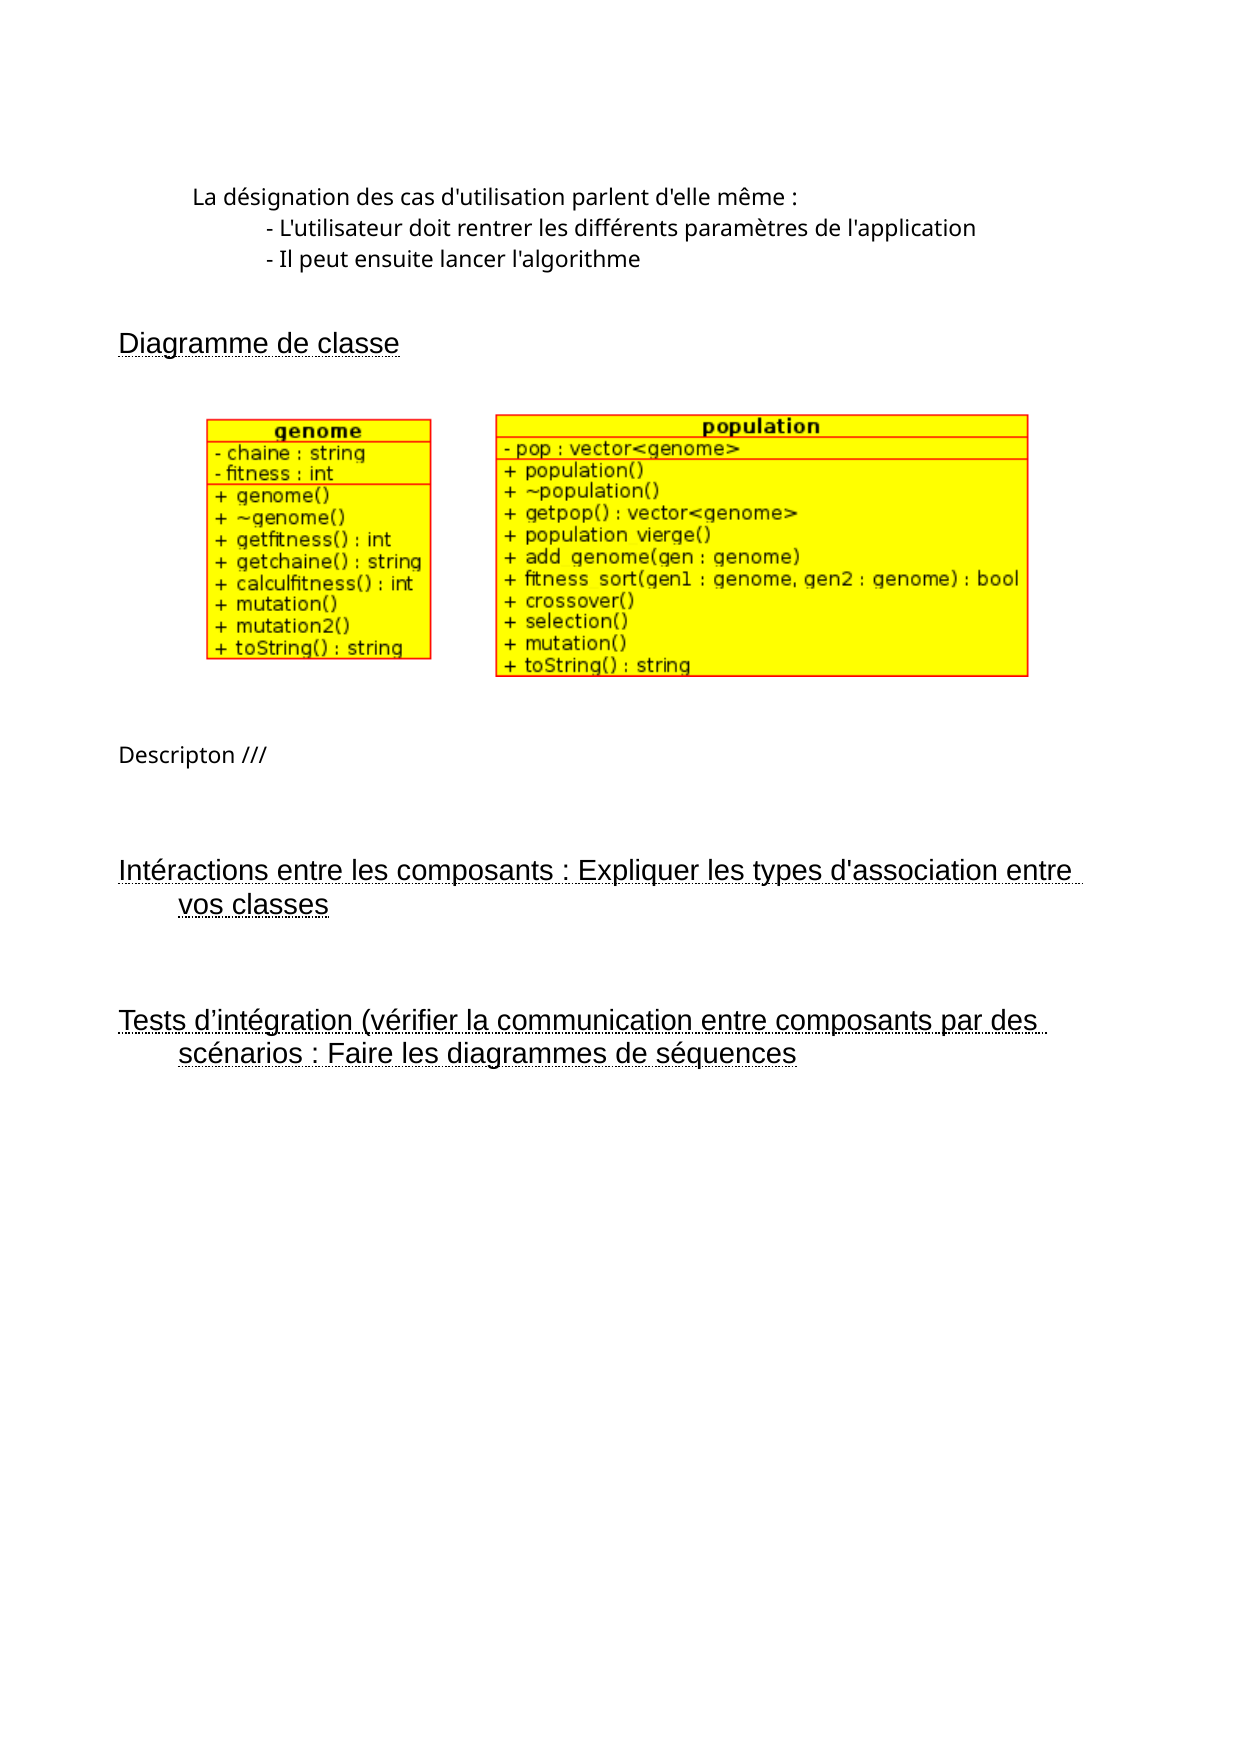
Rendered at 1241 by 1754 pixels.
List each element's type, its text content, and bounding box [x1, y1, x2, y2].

subtitle Diagramme de classe [118, 326, 1122, 360]
picture [205, 413, 1035, 677]
text Descripton /// [118, 739, 1122, 770]
text - Il peut ensuite lancer l'algorithme [118, 243, 1122, 274]
subtitle Tests d’intégration (vérifier la communication entre composants par des scénarios : Faire les diagrammes de séquences [118, 1003, 1122, 1070]
text - L'utilisateur doit rentrer les différents paramètres de l'application [118, 212, 1122, 243]
text La désignation des cas d'utilisation parlent d'elle même : [118, 181, 1122, 212]
subtitle Intéractions entre les composants : Expliquer les types d'association entre vos classes [118, 853, 1122, 921]
